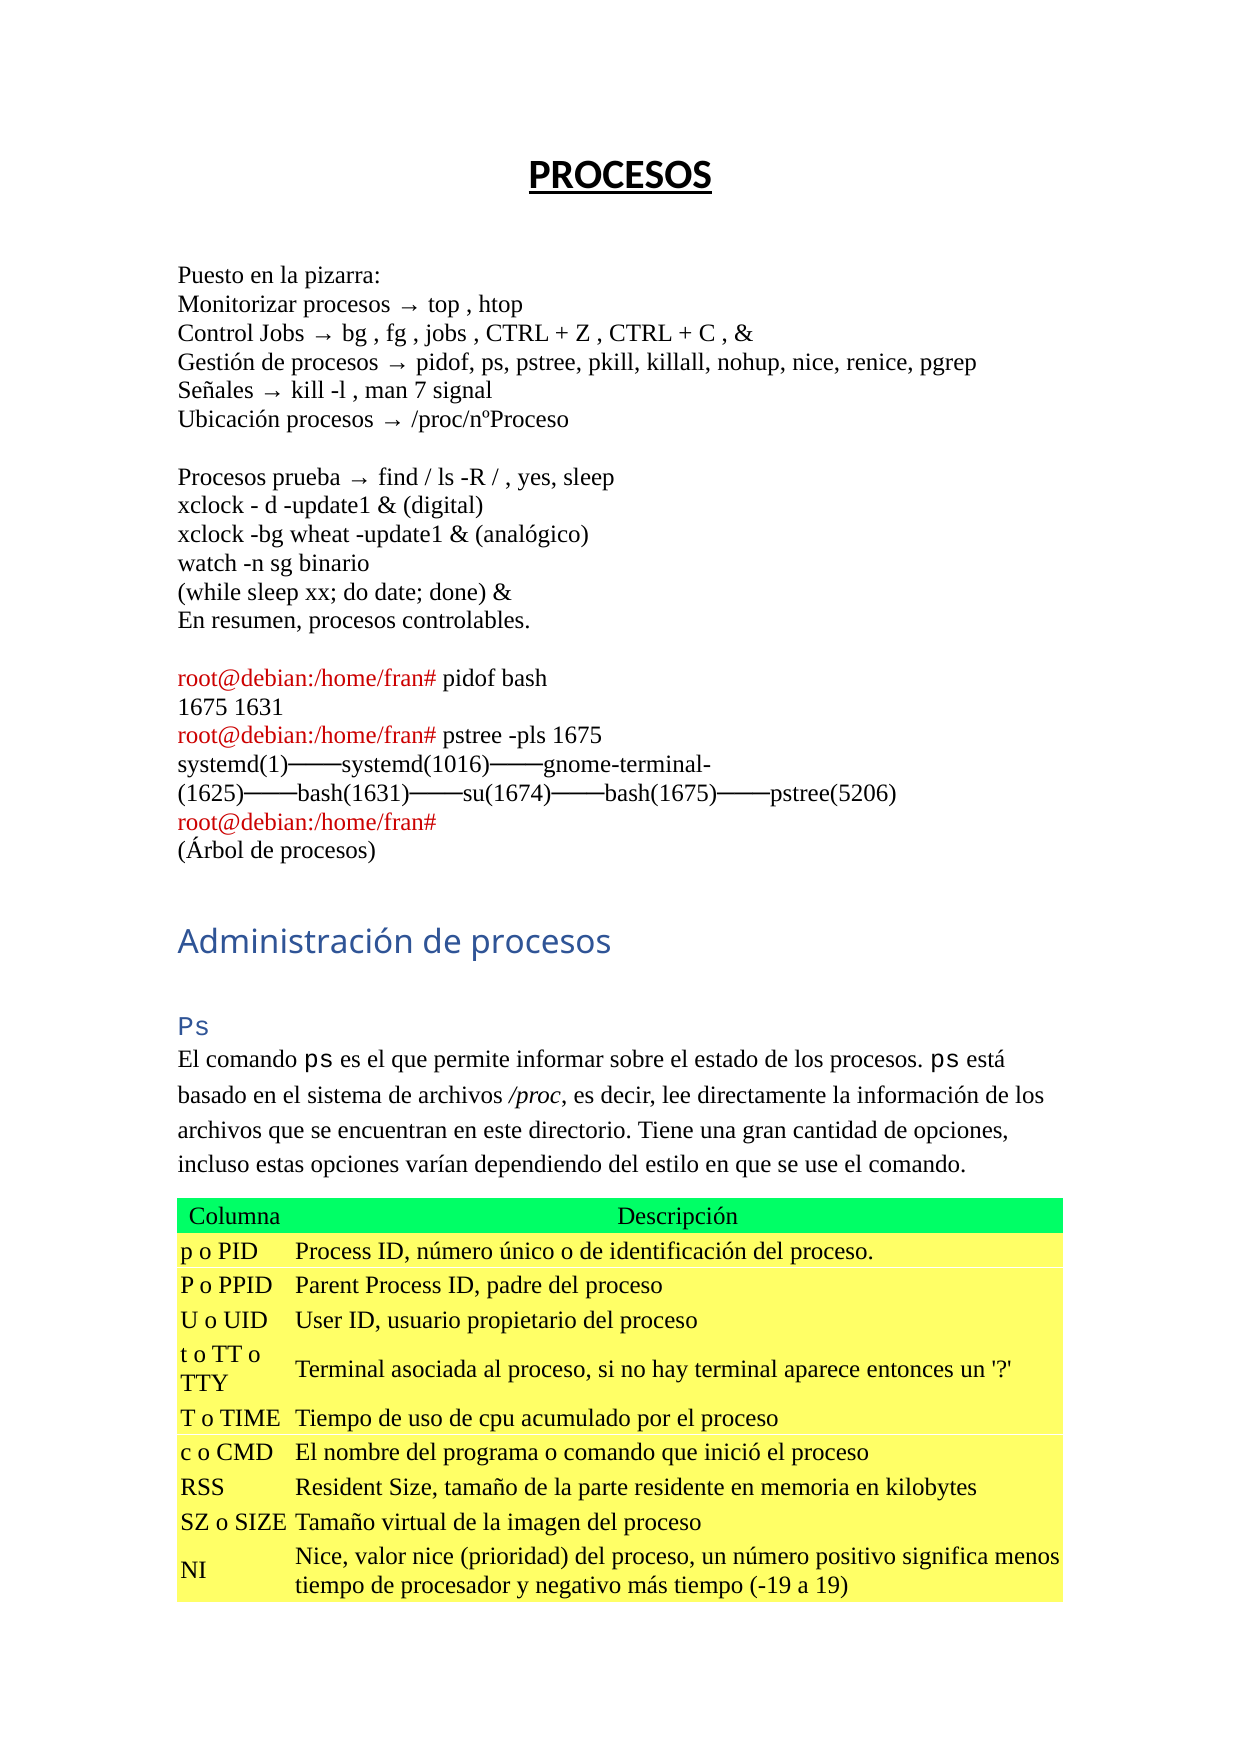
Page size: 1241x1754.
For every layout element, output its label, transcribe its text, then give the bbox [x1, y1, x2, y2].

text Señales → kill -l , man 7 signal [177, 375, 1063, 404]
text Monitorizar procesos → top , htop [177, 289, 1063, 318]
table_cell User ID, usuario propietario del proceso [292, 1302, 1063, 1337]
table_header Descripción [292, 1198, 1063, 1233]
table_cell NI [177, 1538, 292, 1602]
table_cell Parent Process ID, padre del proceso [292, 1268, 1063, 1302]
table_cell Process ID, número único o de identificación del proceso. [292, 1233, 1063, 1267]
text root@debian:/home/fran# pstree -pls 1675 [177, 720, 1063, 749]
table_cell P o PPID [177, 1268, 292, 1302]
table_cell t o TT o TTY [177, 1337, 292, 1400]
text root@debian:/home/fran# pidof bash [177, 663, 1063, 692]
text PROCESOS [177, 148, 1063, 198]
text root@debian:/home/fran# [177, 807, 1063, 835]
table_header Columna [177, 1198, 292, 1233]
table_cell Tamaño virtual de la imagen del proceso [292, 1504, 1063, 1538]
text Ubicación procesos → /proc/nºProceso [177, 404, 1063, 433]
table_cell Terminal asociada al proceso, si no hay terminal aparece entonces un '?' [292, 1337, 1063, 1400]
table_cell T o TIME [177, 1400, 292, 1434]
text watch -n sg binario [177, 548, 1063, 577]
text xclock - d -update1 & (digital) [177, 490, 1063, 519]
subtitle Ps [177, 1013, 1063, 1043]
table_cell El nombre del programa o comando que inició el proceso [292, 1435, 1063, 1469]
text En resumen, procesos controlables. [177, 605, 1063, 634]
text Puesto en la pizarra: [177, 260, 1063, 289]
text El comando ps es el que permite informar sobre el estado de los procesos. ps está basado en el sistema de archivos /proc, es decir, lee directamente la información de los archivos que se encuentran en este directorio. Tiene una gran cantidad de opciones, incluso estas opciones varían dependiendo del estilo en que se use el comando. [177, 1044, 1063, 1178]
text (while sleep xx; do date; done) & [177, 577, 1063, 605]
table_cell RSS [177, 1469, 292, 1504]
text Procesos prueba → find / ls -R / , yes, sleep [177, 462, 1063, 490]
table_cell c o CMD [177, 1435, 292, 1469]
table_cell Tiempo de uso de cpu acumulado por el proceso [292, 1400, 1063, 1434]
text Gestión de procesos → pidof, ps, pstree, pkill, killall, nohup, nice, renice, pgrep [177, 347, 1063, 375]
table_cell p o PID [177, 1233, 292, 1267]
subtitle Administración de procesos [177, 918, 1063, 963]
text (Árbol de procesos) [177, 835, 1063, 864]
text xclock -bg wheat -update1 & (analógico) [177, 519, 1063, 548]
text Control Jobs → bg , fg , jobs , CTRL + Z , CTRL + C , & [177, 318, 1063, 347]
text systemd(1)───systemd(1016)───gnome-terminal-(1625)───bash(1631)───su(1674)───bash(1675)───pstree(5206) [177, 749, 1063, 807]
table_cell U o UID [177, 1302, 292, 1337]
table_cell Nice, valor nice (prioridad) del proceso, un número positivo significa menos tiempo de procesador y negativo más tiempo (-19 a 19) [292, 1538, 1063, 1602]
table_cell Resident Size, tamaño de la parte residente en memoria en kilobytes [292, 1469, 1063, 1504]
text 1675 1631 [177, 692, 1063, 720]
table_cell SZ o SIZE [177, 1504, 292, 1538]
